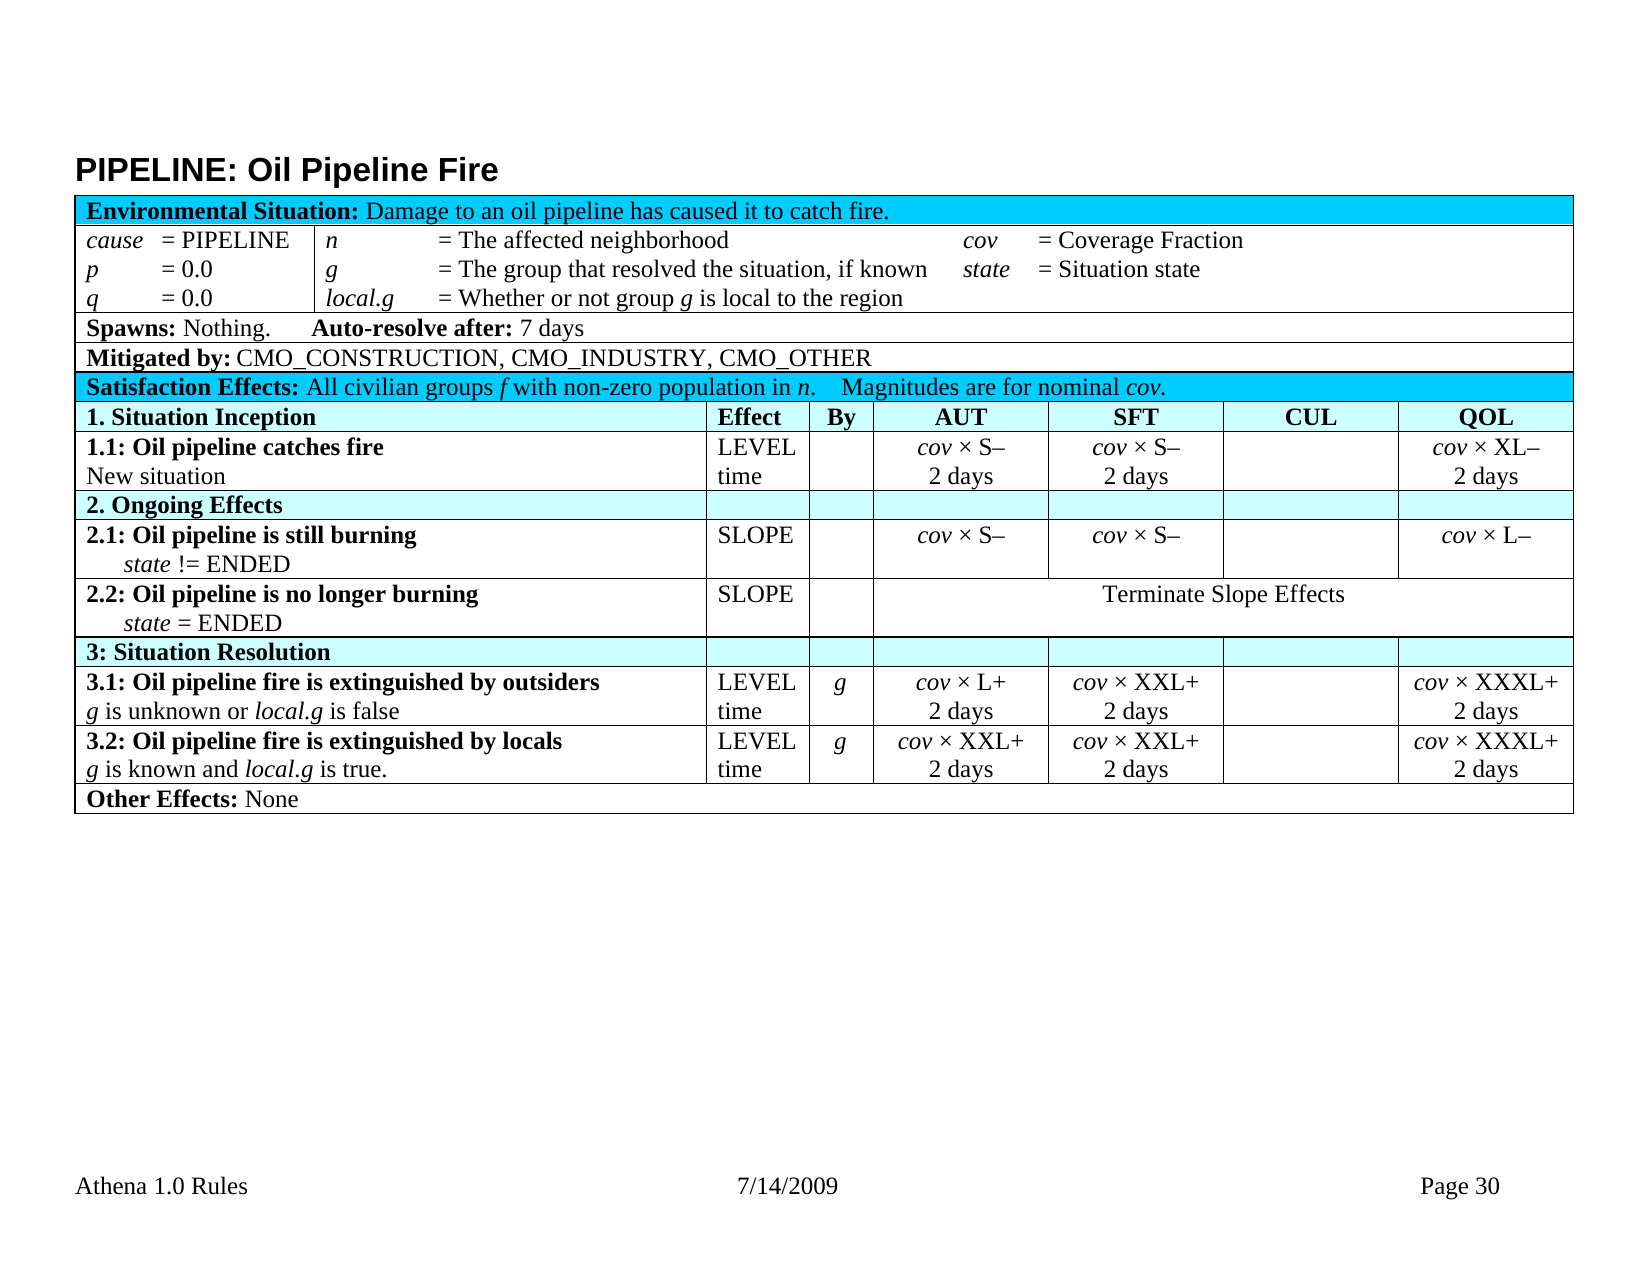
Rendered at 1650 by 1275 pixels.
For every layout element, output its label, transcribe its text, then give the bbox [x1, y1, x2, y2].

table_cell [810, 491, 873, 519]
table_cell 3.1: Oil pipeline fire is extinguished by outsiders g is unknown or local.g is false [76, 667, 706, 725]
table_cell cov × S– [874, 520, 1048, 578]
table_cell cov × S– [1049, 520, 1223, 578]
table_cell [1399, 638, 1573, 666]
table_cell [810, 520, 873, 578]
table_cell Mitigated by: CMO_CONSTRUCTION, CMO_INDUSTRY, CMO_OTHER [76, 343, 1573, 371]
table_cell SLOPE [707, 579, 809, 636]
table_cell Satisfaction Effects: All civilian groups f with non-zero population in n. Magnitudes are for nominal cov. [76, 373, 1573, 401]
table_cell SFT [1049, 402, 1223, 431]
table_cell cause = PIPELINE p = 0.0 q = 0.0 [76, 226, 314, 312]
table_cell [1224, 638, 1398, 666]
table_cell 1. Situation Inception [76, 402, 706, 431]
table_cell [810, 638, 873, 666]
table_cell 2.1: Oil pipeline is still burning state != ENDED [76, 520, 706, 578]
table_cell [810, 432, 873, 489]
table_cell 2. Ongoing Effects [76, 491, 706, 519]
table_cell [1224, 491, 1398, 519]
table_cell [707, 638, 809, 666]
table_cell cov × XXXL+ 2 days [1399, 726, 1573, 783]
table_cell 3: Situation Resolution [76, 638, 706, 666]
table_header Environmental Situation: Damage to an oil pipeline has caused it to catch fire. [76, 196, 1573, 224]
table_cell [1049, 638, 1223, 666]
table_cell [707, 491, 809, 519]
table_cell cov × XL– 2 days [1399, 432, 1573, 489]
table_cell cov × XXXL+ 2 days [1399, 667, 1573, 725]
table_cell [810, 579, 873, 636]
table_cell LEVEL time [707, 667, 809, 725]
table_cell g [810, 726, 873, 783]
table_cell LEVEL time [707, 432, 809, 489]
table_cell 2.2: Oil pipeline is no longer burning state = ENDED [76, 579, 706, 636]
table_cell cov × XXL+ 2 days [1049, 726, 1223, 783]
table_cell AUT [874, 402, 1048, 431]
table_cell QOL [1399, 402, 1573, 431]
table_cell n = The affected neighborhood cov = Coverage Fraction g = The group that resolved the situation, if known state = Situation state local.g = Whether or not group g is local to the region [315, 226, 1573, 312]
text PIPELINE: Oil Pipeline Fire [75, 150, 1575, 188]
table_cell Terminate Slope Effects [874, 579, 1573, 636]
table_cell [1224, 726, 1398, 783]
table_cell [874, 638, 1048, 666]
table_cell [874, 491, 1048, 519]
table_cell 1.1: Oil pipeline catches fire New situation [76, 432, 706, 489]
table_cell cov × L+ 2 days [874, 667, 1048, 725]
table_cell g [810, 667, 873, 725]
table_cell [1224, 432, 1398, 489]
table_cell cov × S– 2 days [1049, 432, 1223, 489]
table_cell CUL [1224, 402, 1398, 431]
table_cell cov × L– [1399, 520, 1573, 578]
table_cell By [810, 402, 873, 431]
table_cell SLOPE [707, 520, 809, 578]
table_cell cov × XXL+ 2 days [1049, 667, 1223, 725]
table_cell cov × S– 2 days [874, 432, 1048, 489]
table_cell cov × XXL+ 2 days [874, 726, 1048, 783]
table_cell Other Effects: None [76, 784, 1573, 813]
table_cell Spawns: Nothing. Auto-resolve after: 7 days [76, 313, 1573, 342]
table_cell [1224, 520, 1398, 578]
table_cell LEVEL time [707, 726, 809, 783]
table_cell [1049, 491, 1223, 519]
table_cell [1399, 491, 1573, 519]
table_cell Effect [707, 402, 809, 431]
table_cell [1224, 667, 1398, 725]
table_cell 3.2: Oil pipeline fire is extinguished by locals g is known and local.g is true. [76, 726, 706, 783]
